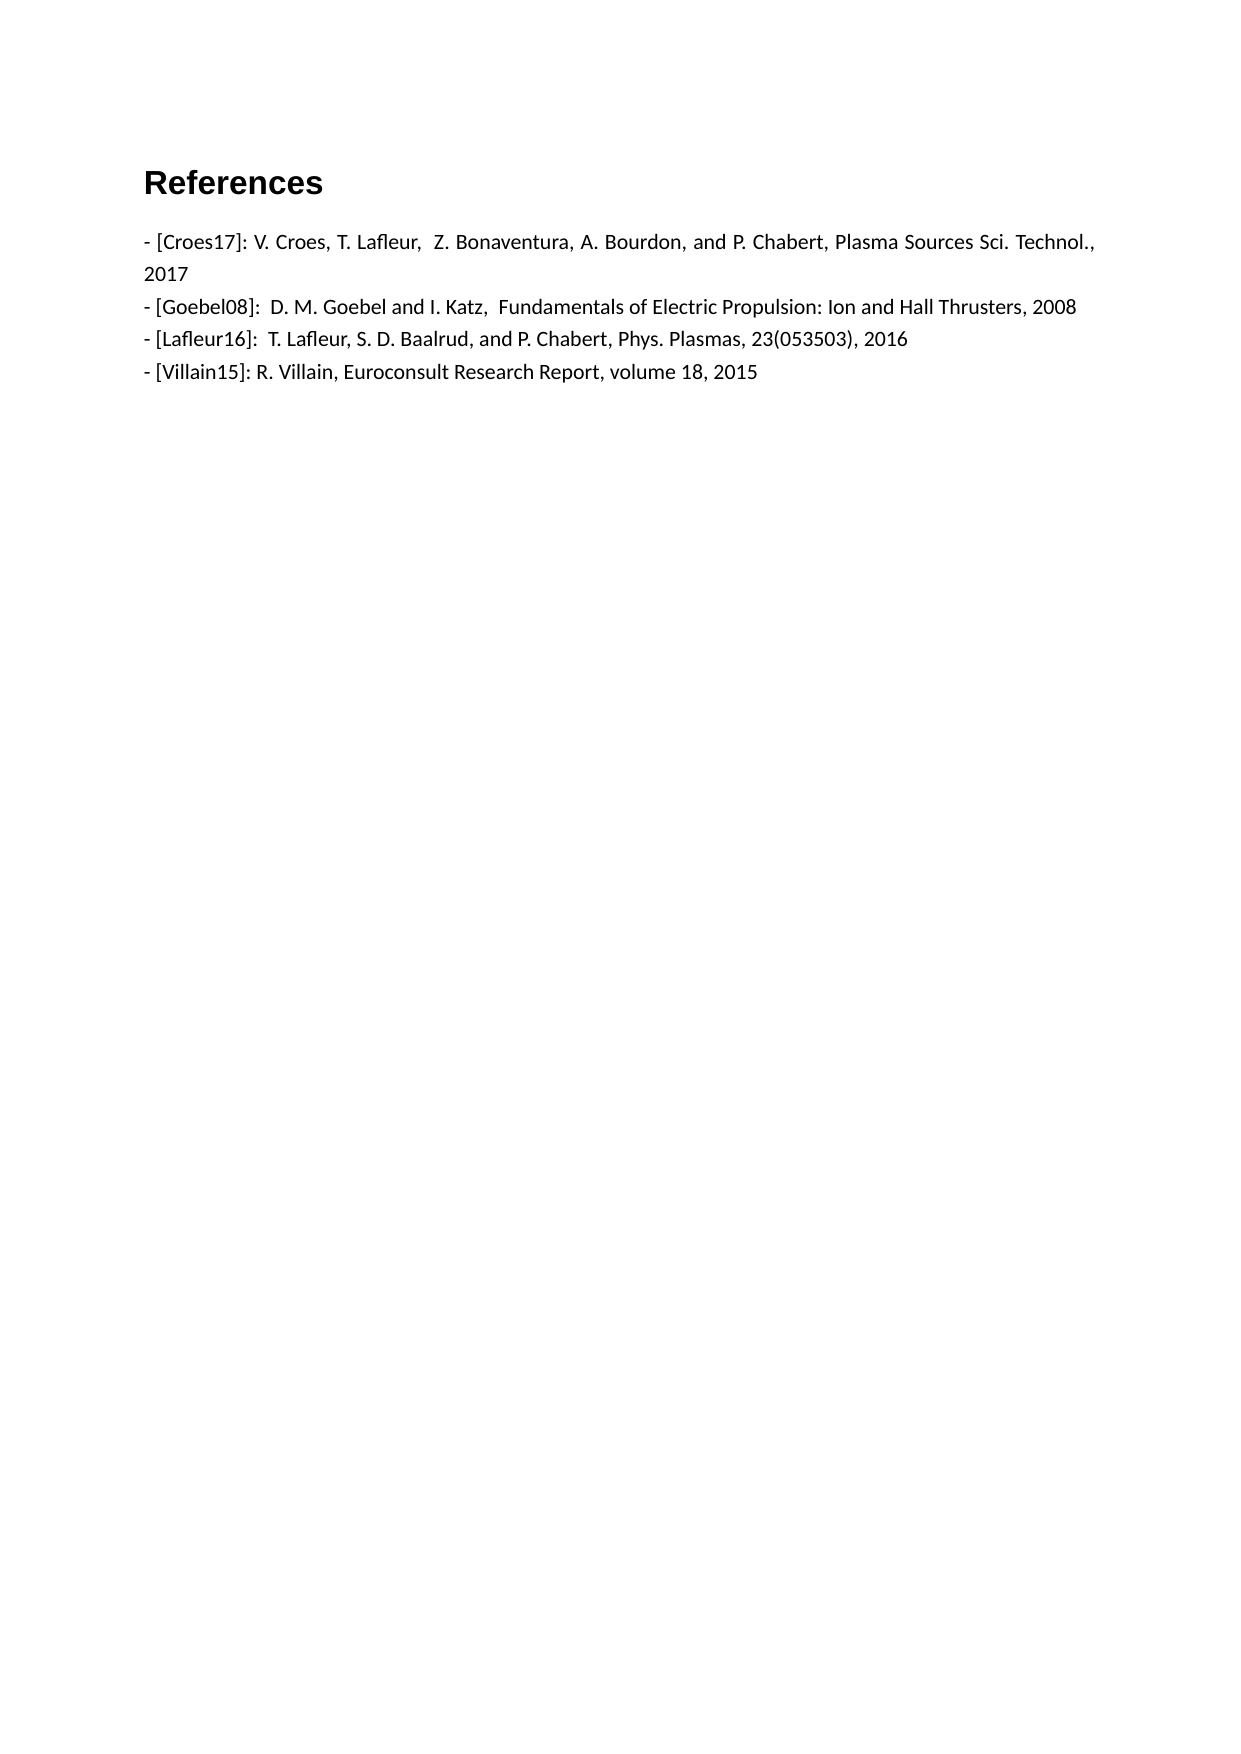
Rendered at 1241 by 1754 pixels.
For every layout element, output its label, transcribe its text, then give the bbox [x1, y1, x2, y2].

text - [Lafleur16]: T. Lafleur, S. D. Baalrud, and P. Chabert, Phys. Plasmas, 23(053503), 2016 [144, 325, 1097, 357]
subtitle References [144, 150, 1097, 215]
text - [Goebel08]: D. M. Goebel and I. Katz, Fundamentals of Electric Propulsion: Ion and Hall Thrusters, 2008 [144, 292, 1097, 325]
text - [Villain15]: R. Villain, Euroconsult Research Report, volume 18, 2015 [144, 357, 1097, 390]
text - [Croes17]: V. Croes, T. Lafleur, Z. Bonaventura, A. Bourdon, and P. Chabert, Plasma Sources Sci. Technol., 2017 [144, 227, 1097, 292]
